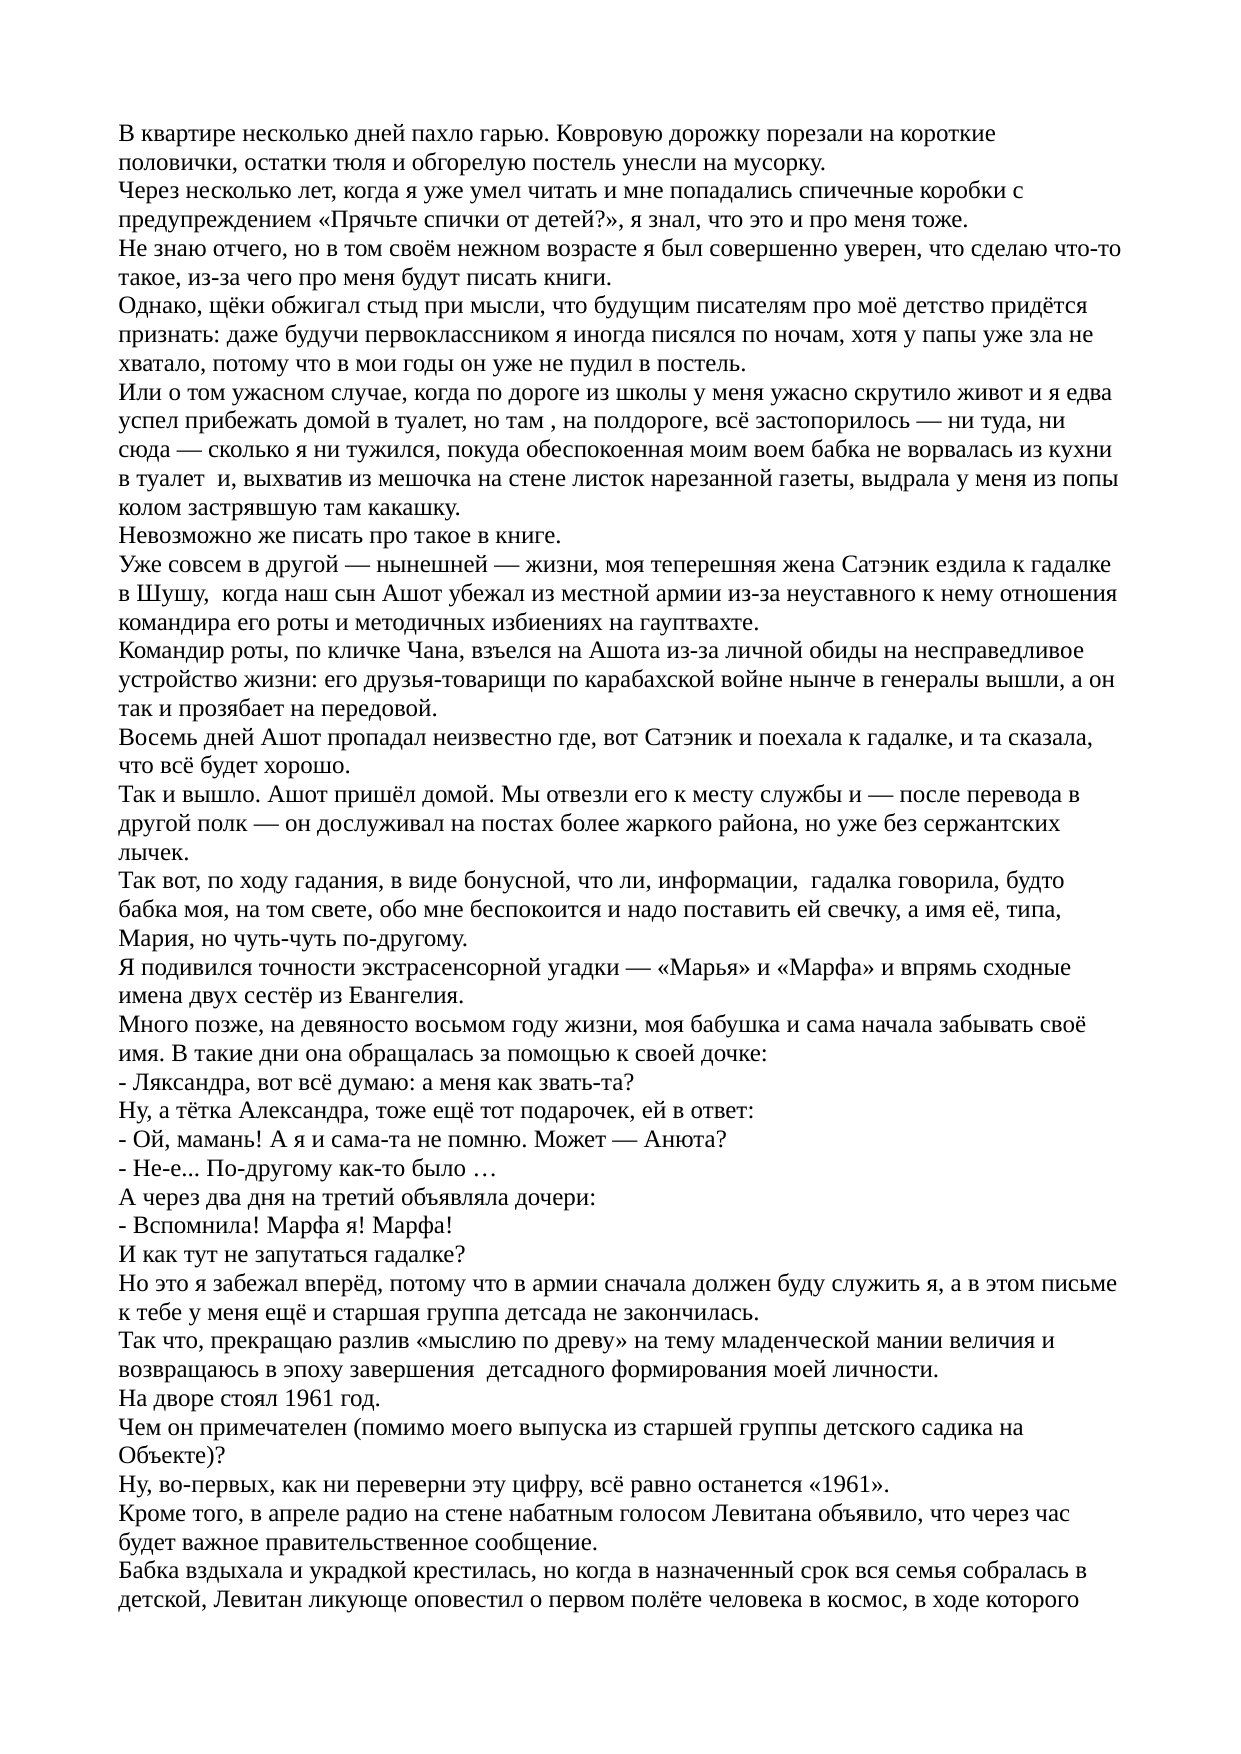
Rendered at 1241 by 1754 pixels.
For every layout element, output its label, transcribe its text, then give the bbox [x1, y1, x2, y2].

text - Ой, мамань! А я и сама-та не помню. Может — Анюта? [118, 1124, 1122, 1153]
text Невозможно же писать про такое в книге. [118, 521, 1122, 549]
text Бабка вздыхала и украдкой крестилась, но когда в назначенный срок вся семья собралась в детской, Левитан ликующе оповестил о первом полёте человека в космос, в ходе которого [118, 1556, 1122, 1613]
text Через несколько лет, когда я уже умел читать и мне попадались спичечные коробки с предупреждением «Прячьте спички от детей?», я знал, что это и про меня тоже. [118, 176, 1122, 233]
text Так вот, по ходу гадания, в виде бонусной, что ли, информации, гадалка говорила, будто бабка моя, на том свете, обо мне беспокоится и надо поставить ей свечку, а имя её, типа, Мария, но чуть-чуть по-другому. [118, 866, 1122, 952]
text Не знаю отчего, но в том своём нежном возрасте я был совершенно уверен, что сделаю что-то такое, из-за чего про меня будут писать книги. [118, 233, 1122, 291]
text Так и вышло. Ашот пришёл домой. Мы отвезли его к месту службы и — после перевода в другой полк — он дослуживал на постах более жаркого района, но уже без сержантских лычек. [118, 779, 1122, 866]
text Или о том ужасном случае, когда по дороге из школы у меня ужасно скрутило живот и я едва успел прибежать домой в туалет, но там , на полдороге, всё застопорилось — ни туда, ни сюда — сколько я ни тужился, покуда обеспокоенная моим воем бабка не ворвалась из кухни в туалет и, выхватив из мешочка на стене листок нарезанной газеты, выдрала у меня из попы колом застрявшую там какашку. [118, 377, 1122, 521]
text Командир роты, по кличке Чана, взъелся на Ашота из-за личной обиды на несправедливое устройство жизни: его друзья-товарищи по карабахской войне нынче в генералы вышли, а он так и прозябает на передовой. [118, 636, 1122, 722]
text Я подивился точности экстрасенсорной угадки — «Марья» и «Марфа» и впрямь сходные имена двух сестёр из Евангелия. [118, 952, 1122, 1009]
text Много позже, на девяносто восьмом году жизни, моя бабушка и сама начала забывать своё имя. В такие дни она обращалась за помощью к своей дочке: [118, 1009, 1122, 1067]
text - Ляксандра, вот всё думаю: а меня как звать-та? [118, 1067, 1122, 1096]
text Восемь дней Ашот пропадал неизвестно где, вот Сатэник и поехала к гадалке, и та сказала, что всё будет хорошо. [118, 722, 1122, 779]
text Однако, щёки обжигал стыд при мысли, что будущим писателям про моё детство придётся признать: даже будучи первоклассником я иногда писялся по ночам, хотя у папы уже зла не хватало, потому что в мои годы он уже не пудил в постель. [118, 291, 1122, 377]
text - Вспомнила! Марфа я! Марфа! [118, 1211, 1122, 1239]
text Уже совсем в другой — нынешней — жизни, моя теперешняя жена Сатэник ездила к гадалке в Шушу, когда наш сын Ашот убежал из местной армии из-за неуставного к нему отношения командира его роты и методичных избиениях на гауптвахте. [118, 549, 1122, 636]
text Но это я забежал вперёд, потому что в армии сначала должен буду служить я, а в этом письме к тебе у меня ещё и старшая группа детсада не закончилась. [118, 1268, 1122, 1326]
text В квартире несколько дней пахло гарью. Ковровую дорожку порезали на короткие половички, остатки тюля и обгорелую постель унесли на мусорку. [118, 118, 1122, 176]
text На дворе стоял 1961 год. [118, 1383, 1122, 1412]
text Ну, во-первых, как ни переверни эту цифру, всё равно останется «1961». [118, 1469, 1122, 1498]
text А через два дня на третий объявляла дочери: [118, 1182, 1122, 1211]
text - Не-е... По-другому как-то было … [118, 1153, 1122, 1182]
text Так что, прекращаю разлив «мыслию по древу» на тему младенческой мании величия и возвращаюсь в эпоху завершения детсадного формирования моей личности. [118, 1326, 1122, 1383]
text Чем он примечателен (помимо моего выпуска из старшей группы детского садика на Объекте)? [118, 1412, 1122, 1469]
text Ну, а тётка Александра, тоже ещё тот подарочек, ей в ответ: [118, 1096, 1122, 1124]
text Кроме того, в апреле радио на стене набатным голосом Левитана объявило, что через час будет важное правительственное сообщение. [118, 1498, 1122, 1556]
text И как тут не запутаться гадалке? [118, 1239, 1122, 1268]
